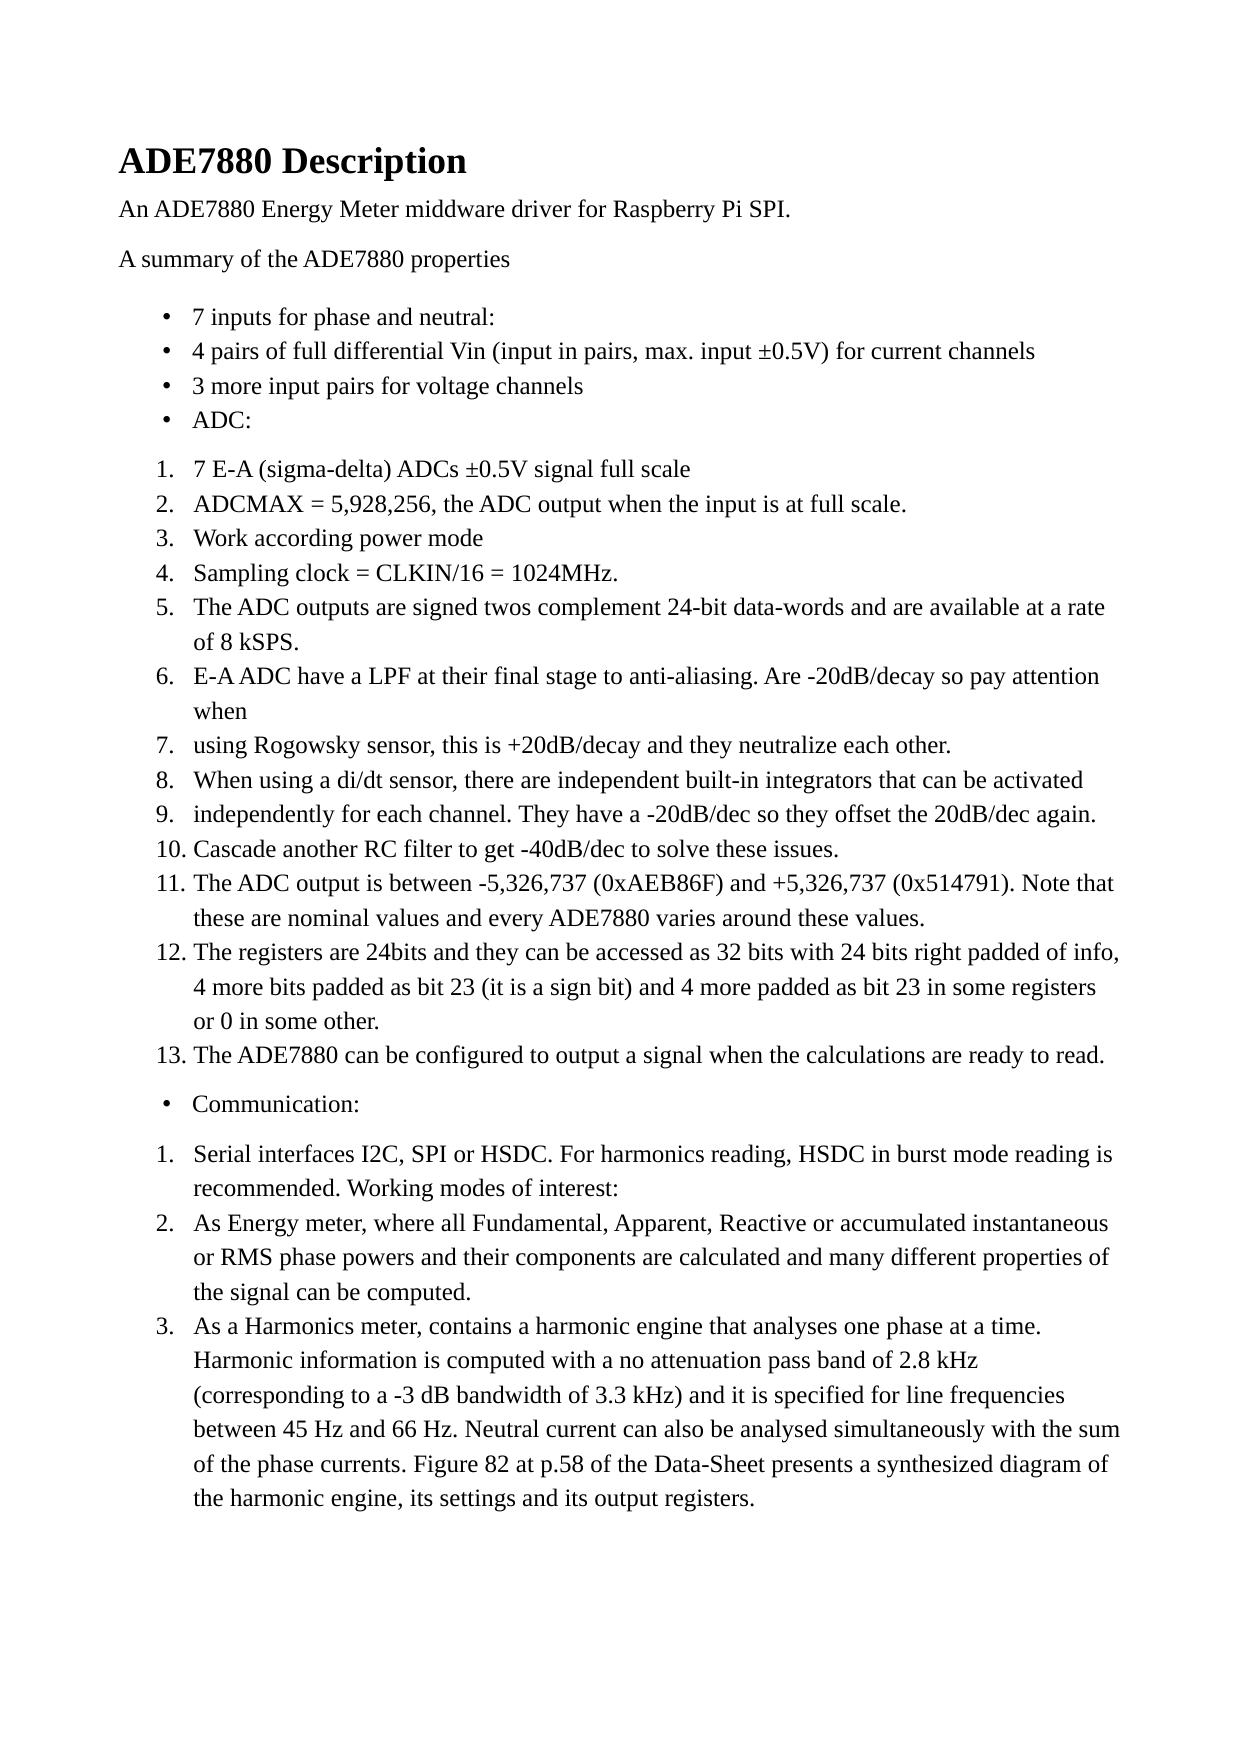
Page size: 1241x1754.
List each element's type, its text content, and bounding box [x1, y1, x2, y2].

list Communication: [162, 1089, 1122, 1118]
list The registers are 24bits and they can be accessed as 32 bits with 24 bits right padded of info, 4 more bits padded as bit 23 (it is a sign bit) and 4 more padded as bit 23 in some registers or 0 in some other. [156, 937, 1122, 1035]
list 4 pairs of full differential Vin (input in pairs, max. input ±0.5V) for current channels [162, 336, 1122, 365]
list ADC: [162, 405, 1122, 434]
list 7 E-A (sigma-delta) ADCs ±0.5V signal full scale [156, 454, 1122, 483]
list The ADC output is between -5,326,737 (0xAEB86F) and +5,326,737 (0x514791). Note that these are nominal values and every ADE7880 varies around these values. [156, 868, 1122, 931]
list The ADE7880 can be configured to output a signal when the calculations are ready to read. [156, 1041, 1122, 1069]
list As Energy meter, where all Fundamental, Apparent, Reactive or accumulated instantaneous or RMS phase powers and their components are calculated and many different properties of the signal can be computed. [156, 1208, 1122, 1305]
text An ADE7880 Energy Meter middware driver for Raspberry Pi SPI. [118, 194, 1122, 223]
list 7 inputs for phase and neutral: [162, 302, 1122, 331]
list Work according power mode [156, 523, 1122, 552]
list Cascade another RC filter to get -40dB/dec to solve these issues. [156, 834, 1122, 862]
list When using a di/dt sensor, there are independent built-in integrators that can be activated [156, 765, 1122, 793]
list The ADC outputs are signed twos complement 24-bit data-words and are available at a rate of 8 kSPS. [156, 592, 1122, 656]
list As a Harmonics meter, contains a harmonic engine that analyses one phase at a time. Harmonic information is computed with a no attenuation pass band of 2.8 kHz (corresponding to a -3 dB bandwidth of 3.3 kHz) and it is specified for line frequencies between 45 Hz and 66 Hz. Neutral current can also be analysed simultaneously with the sum of the phase currents. Figure 82 at p.58 of the Data-Sheet presents a synthesized diagram of the harmonic engine, its settings and its output registers. [156, 1311, 1122, 1512]
subtitle A summary of the ADE7880 properties [118, 244, 1122, 272]
list E-A ADC have a LPF at their final stage to anti-aliasing. Are -20dB/decay so pay attention when [156, 661, 1122, 724]
subtitle ADE7880 Description [118, 139, 1122, 182]
list independently for each channel. They have a -20dB/dec so they offset the 20dB/dec again. [156, 799, 1122, 828]
list Serial interfaces I2C, SPI or HSDC. For harmonics reading, HSDC in burst mode reading is recommended. Working modes of interest: [156, 1139, 1122, 1202]
list ADCMAX = 5,928,256, the ADC output when the input is at full scale. [156, 489, 1122, 518]
list 3 more input pairs for voltage channels [162, 371, 1122, 399]
list Sampling clock = CLKIN/16 = 1024MHz. [156, 558, 1122, 587]
list using Rogowsky sensor, this is +20dB/decay and they neutralize each other. [156, 730, 1122, 759]
